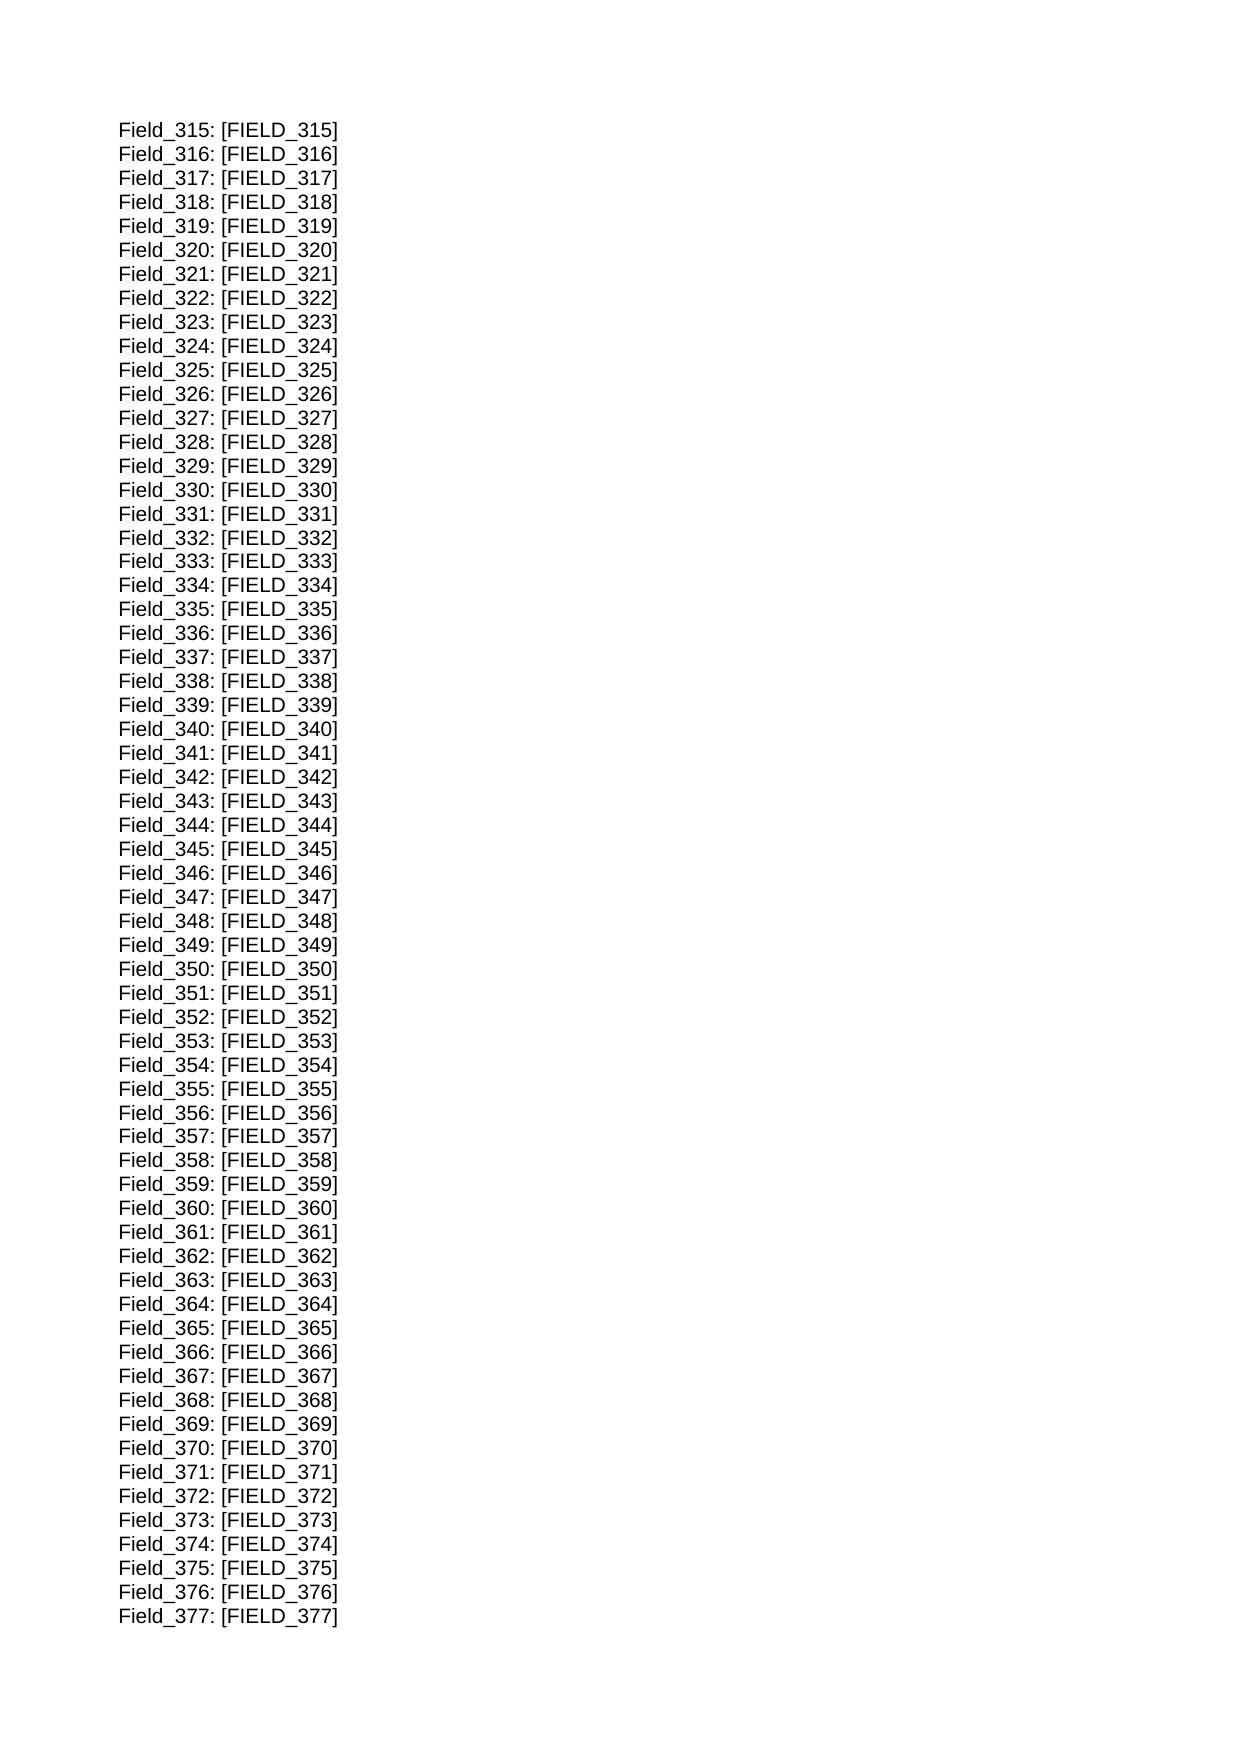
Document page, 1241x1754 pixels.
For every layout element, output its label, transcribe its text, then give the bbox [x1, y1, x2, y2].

text Field_375: [FIELD_375] [118, 1556, 1122, 1579]
text Field_360: [FIELD_360] [118, 1196, 1122, 1220]
text Field_373: [FIELD_373] [118, 1508, 1122, 1532]
text Field_315: [FIELD_315] [118, 118, 1122, 142]
text Field_372: [FIELD_372] [118, 1484, 1122, 1508]
text Field_367: [FIELD_367] [118, 1364, 1122, 1388]
text Field_330: [FIELD_330] [118, 477, 1122, 501]
text Field_356: [FIELD_356] [118, 1100, 1122, 1124]
text Field_329: [FIELD_329] [118, 453, 1122, 477]
text Field_350: [FIELD_350] [118, 957, 1122, 981]
text Field_364: [FIELD_364] [118, 1292, 1122, 1316]
text Field_324: [FIELD_324] [118, 334, 1122, 358]
text Field_322: [FIELD_322] [118, 286, 1122, 310]
text Field_339: [FIELD_339] [118, 693, 1122, 717]
text Field_365: [FIELD_365] [118, 1316, 1122, 1340]
text Field_374: [FIELD_374] [118, 1532, 1122, 1556]
text Field_358: [FIELD_358] [118, 1148, 1122, 1172]
text Field_371: [FIELD_371] [118, 1460, 1122, 1484]
text Field_349: [FIELD_349] [118, 933, 1122, 957]
text Field_359: [FIELD_359] [118, 1172, 1122, 1196]
text Field_321: [FIELD_321] [118, 262, 1122, 286]
text Field_369: [FIELD_369] [118, 1412, 1122, 1436]
text Field_333: [FIELD_333] [118, 549, 1122, 573]
text Field_325: [FIELD_325] [118, 358, 1122, 382]
text Field_344: [FIELD_344] [118, 813, 1122, 837]
text Field_362: [FIELD_362] [118, 1244, 1122, 1268]
text Field_346: [FIELD_346] [118, 861, 1122, 885]
text Field_355: [FIELD_355] [118, 1076, 1122, 1100]
text Field_357: [FIELD_357] [118, 1124, 1122, 1148]
text Field_340: [FIELD_340] [118, 717, 1122, 741]
text Field_341: [FIELD_341] [118, 741, 1122, 765]
text Field_335: [FIELD_335] [118, 597, 1122, 621]
text Field_317: [FIELD_317] [118, 166, 1122, 190]
text Field_353: [FIELD_353] [118, 1028, 1122, 1052]
text Field_352: [FIELD_352] [118, 1004, 1122, 1028]
text Field_354: [FIELD_354] [118, 1052, 1122, 1076]
text Field_336: [FIELD_336] [118, 621, 1122, 645]
text Field_348: [FIELD_348] [118, 909, 1122, 933]
text Field_332: [FIELD_332] [118, 525, 1122, 549]
text Field_345: [FIELD_345] [118, 837, 1122, 861]
text Field_327: [FIELD_327] [118, 406, 1122, 429]
text Field_366: [FIELD_366] [118, 1340, 1122, 1364]
text Field_337: [FIELD_337] [118, 645, 1122, 669]
text Field_376: [FIELD_376] [118, 1579, 1122, 1603]
text Field_347: [FIELD_347] [118, 885, 1122, 909]
text Field_320: [FIELD_320] [118, 238, 1122, 262]
text Field_361: [FIELD_361] [118, 1220, 1122, 1244]
text Field_334: [FIELD_334] [118, 573, 1122, 597]
text Field_338: [FIELD_338] [118, 669, 1122, 693]
text Field_319: [FIELD_319] [118, 214, 1122, 238]
text Field_342: [FIELD_342] [118, 765, 1122, 789]
text Field_377: [FIELD_377] [118, 1603, 1122, 1627]
text Field_328: [FIELD_328] [118, 429, 1122, 453]
text Field_351: [FIELD_351] [118, 981, 1122, 1004]
text Field_343: [FIELD_343] [118, 789, 1122, 813]
text Field_363: [FIELD_363] [118, 1268, 1122, 1292]
text Field_318: [FIELD_318] [118, 190, 1122, 214]
text Field_316: [FIELD_316] [118, 142, 1122, 166]
text Field_326: [FIELD_326] [118, 382, 1122, 406]
text Field_323: [FIELD_323] [118, 310, 1122, 334]
text Field_370: [FIELD_370] [118, 1436, 1122, 1460]
text Field_368: [FIELD_368] [118, 1388, 1122, 1412]
text Field_331: [FIELD_331] [118, 501, 1122, 525]
